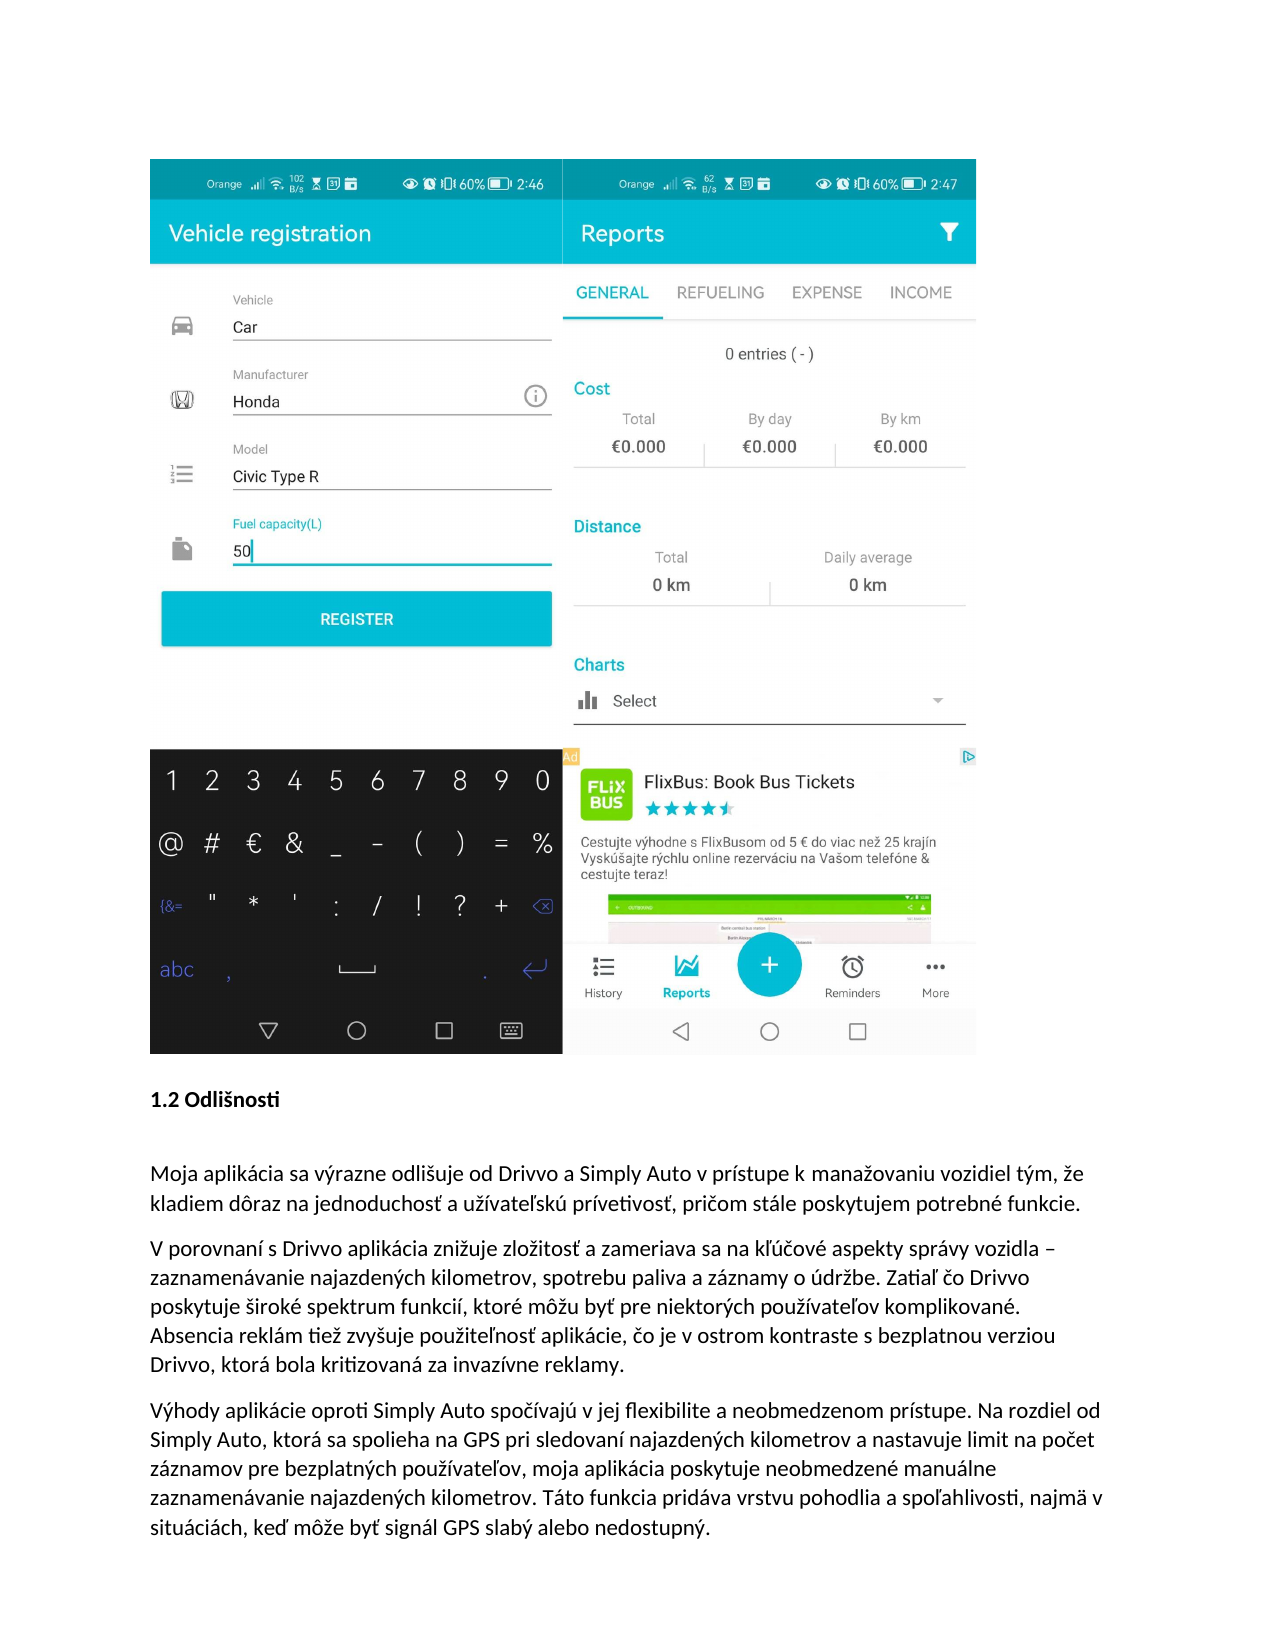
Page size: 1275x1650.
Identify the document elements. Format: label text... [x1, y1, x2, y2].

text 1.2 Odlišnosti [150, 159, 1125, 1113]
text V porovnaní s Drivvo aplikácia znižuje zložitosť a zameriava sa na kľúčové aspekty správy vozidla – zaznamenávanie najazdených kilometrov, spotrebu paliva a záznamy o údržbe. Zatiaľ čo Drivvo poskytuje široké spektrum funkcií, ktoré môžu byť pre niektorých používateľov komplikované. Absencia reklám tiež zvyšuje použiteľnosť aplikácie, čo je v ostrom kontraste s bezplatnou verziou Drivvo, ktorá bola kritizovaná za invazívne reklamy. [150, 1234, 1125, 1379]
text Výhody aplikácie oproti Simply Auto spočívajú v jej flexibilite a neobmedzenom prístupe. Na rozdiel od Simply Auto, ktorá sa spolieha na GPS pri sledovaní najazdených kilometrov a nastavuje limit na počet záznamov pre bezplatných používateľov, moja aplikácia poskytuje neobmedzené manuálne zaznamenávanie najazdených kilometrov. Táto funkcia pridáva vrstvu pohodlia a spoľahlivosti, najmä v situáciách, keď môže byť signál GPS slabý alebo nedostupný. [150, 1396, 1125, 1570]
text Moja aplikácia sa výrazne odlišuje od Drivvo a Simply Auto v prístupe k manažovaniu vozidiel tým, že kladiem dôraz na jednoduchosť a užívateľskú prívetivosť, pričom stále poskytujem potrebné funkcie. [150, 1131, 1125, 1217]
